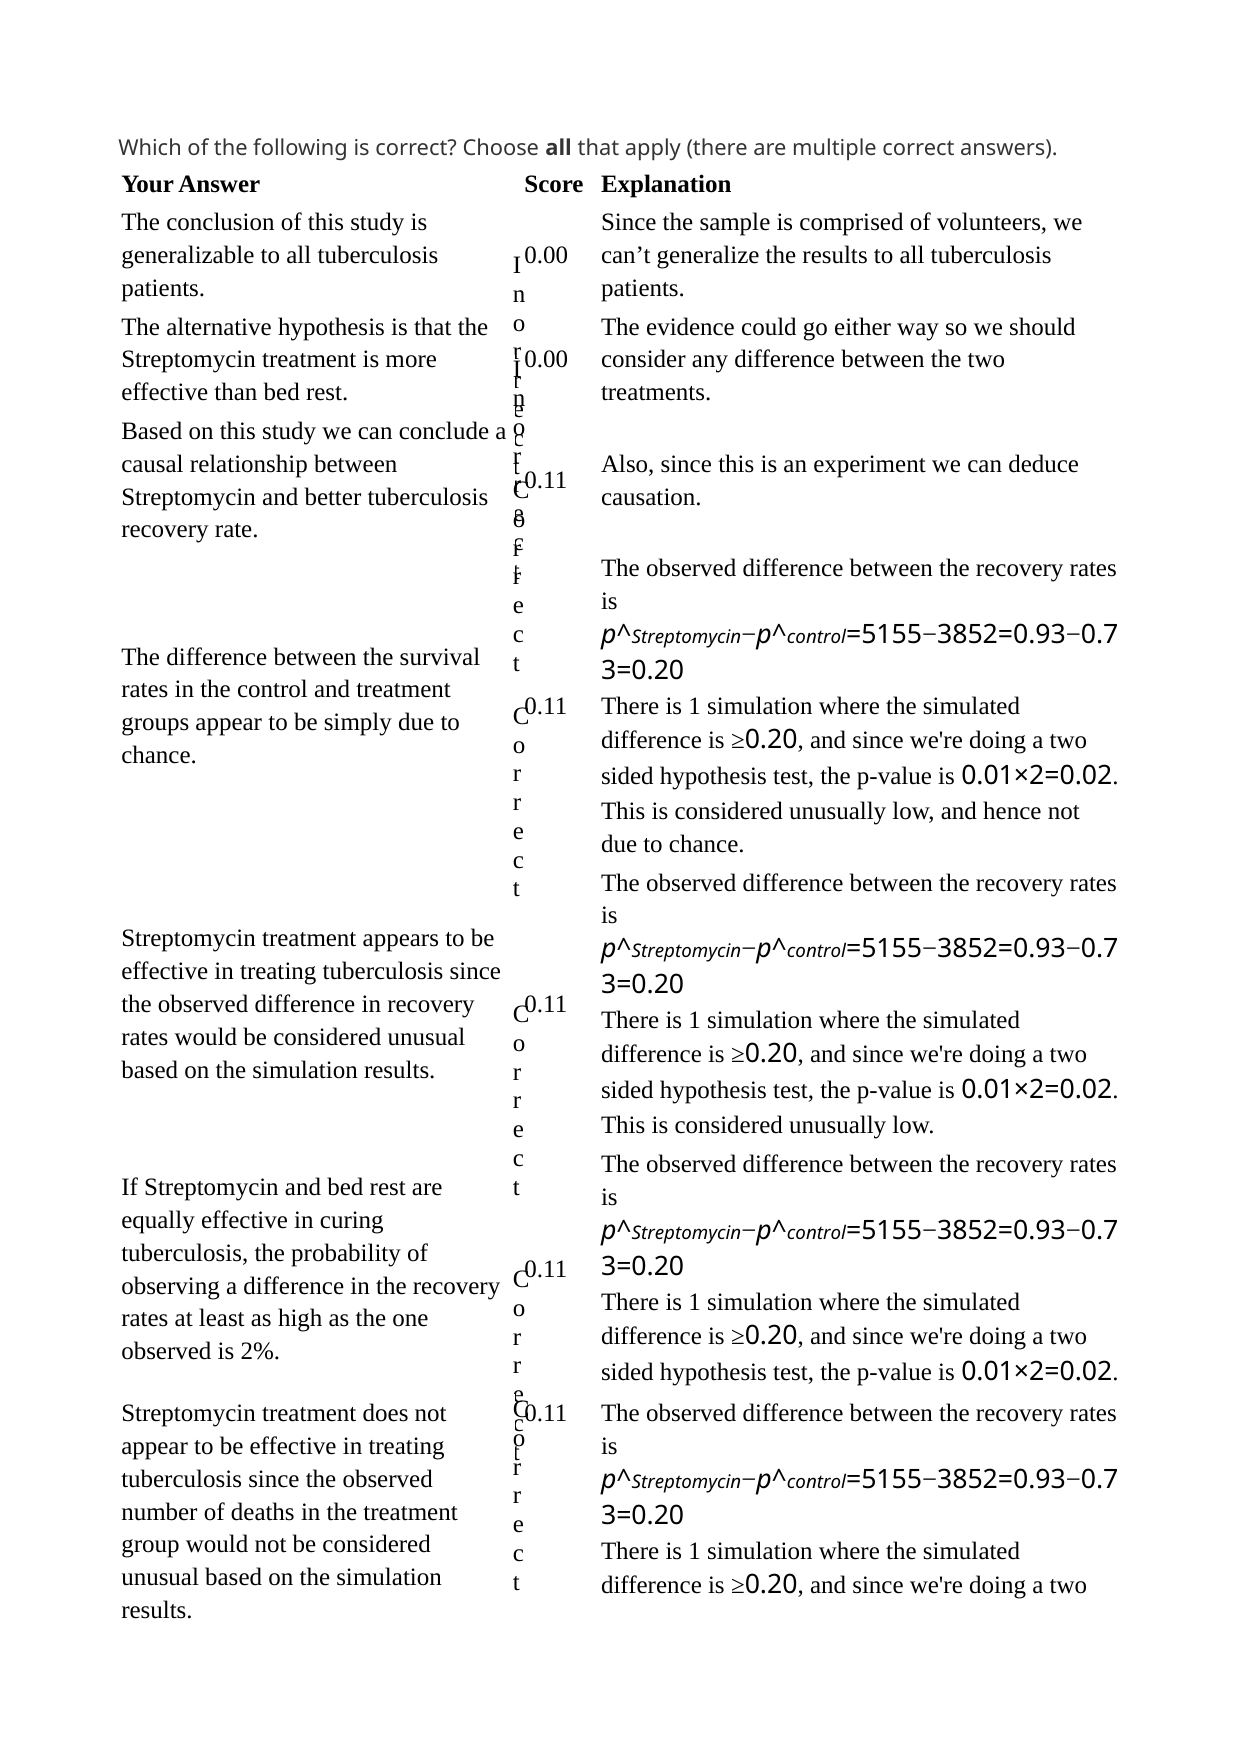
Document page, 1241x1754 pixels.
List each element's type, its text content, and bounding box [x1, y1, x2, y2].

table_cell [515, 305, 521, 330]
table_cell The evidence could go either way so we should consider any difference between the two treatments. [598, 305, 1122, 409]
table_cell The observed difference between the recovery rates is p^Streptomycin−p^control=5155−3852=0.93−0.73=0.20 There is 1 simulation where the simulated difference is ≥0.20, and since we're doing a two sided hypothesis test, the p-value is 0.01×2=0.02. This is considered unusually low, and hence not due to chance. [598, 546, 1122, 861]
table_cell 0.11 [521, 1142, 598, 1391]
table_cell [516, 709, 521, 723]
table_cell If Streptomycin and bed rest are equally effective in curing tuberculosis, the probability of observing a difference in the recovery rates at least as high as the one observed is 2%. [118, 1142, 510, 1391]
table_cell [515, 417, 521, 434]
table_header Your Answer [118, 162, 510, 201]
table_cell 0.11 [521, 861, 598, 1142]
table_cell [510, 201, 521, 322]
table_cell The conclusion of this study is generalizable to all tuberculosis patients. [118, 201, 510, 305]
table_cell [516, 1402, 521, 1416]
table_cell [515, 613, 521, 631]
table_cell The difference between the survival rates in the control and treatment groups appear to be simply due to chance. [118, 546, 510, 861]
table_cell The observed difference between the recovery rates is p^Streptomycin−p^control=5155−3852=0.93−0.73=0.20 There is 1 simulation where the simulated difference is ≥0.20, and since we're doing a two sided hypothesis test, the p-value is 0.01×2=0.02. This is considered unusually low. [598, 861, 1122, 1142]
table_cell 0.00 [521, 305, 598, 409]
table_cell Streptomycin treatment does not appear to be effective in treating tuberculosis since the observed number of deaths in the treatment group would not be considered unusual based on the simulation results. [118, 1391, 510, 1627]
table_cell Based on this study we can conclude a causal relationship between Streptomycin and better tuberculosis recovery rate. [118, 409, 510, 546]
table_cell [510, 1142, 521, 1393]
table_cell [515, 631, 521, 641]
table_cell [516, 483, 521, 497]
table_cell [515, 1142, 521, 1155]
table_cell [515, 1550, 521, 1560]
table_cell Also, since this is an experiment we can deduce causation. [598, 409, 1122, 546]
table_cell [510, 585, 521, 861]
table_cell 0.00 [521, 201, 598, 305]
table_cell [515, 550, 521, 584]
table_cell [515, 585, 521, 602]
table_cell [510, 409, 521, 555]
table_cell Since the sample is comprised of volunteers, we can’t generalize the results to all tuberculosis patients. [598, 201, 1122, 305]
table_cell [515, 435, 521, 445]
table_cell [510, 861, 521, 1157]
table_cell The observed difference between the recovery rates is p^Streptomycin−p^control=5155−3852=0.93−0.73=0.20 There is 1 simulation where the simulated difference is ≥0.20, and since we're doing a two sided hypothesis test, the p-value is 0.01×2=0.02. [598, 1142, 1122, 1391]
table_cell Streptomycin treatment appears to be effective in treating tuberculosis since the observed difference in recovery rates would be considered unusual based on the simulation results. [118, 861, 510, 1142]
table_cell The alternative hypothesis is that the Streptomycin treatment is more effective than bed rest. [118, 305, 510, 409]
table_header [510, 162, 521, 201]
table_cell [515, 1155, 521, 1165]
table_cell [516, 396, 521, 405]
table_cell 0.11 [521, 1391, 598, 1627]
table_header Explanation [598, 162, 1122, 201]
table_header Score [521, 162, 598, 201]
table_cell [510, 1391, 521, 1627]
table_cell [510, 305, 521, 426]
table_cell [516, 1007, 521, 1021]
text Which of the following is correct? Choose all that apply (there are multiple correct answers). [118, 118, 1122, 162]
table_cell [516, 1272, 521, 1286]
table_cell 0.11 [521, 409, 598, 546]
table_cell The observed difference between the recovery rates is p^Streptomycin−p^control=5155−3852=0.93−0.73=0.20 There is 1 simulation where the simulated difference is ≥0.20, and since we're doing a two [598, 1391, 1122, 1627]
table_cell 0.11 [521, 546, 598, 861]
